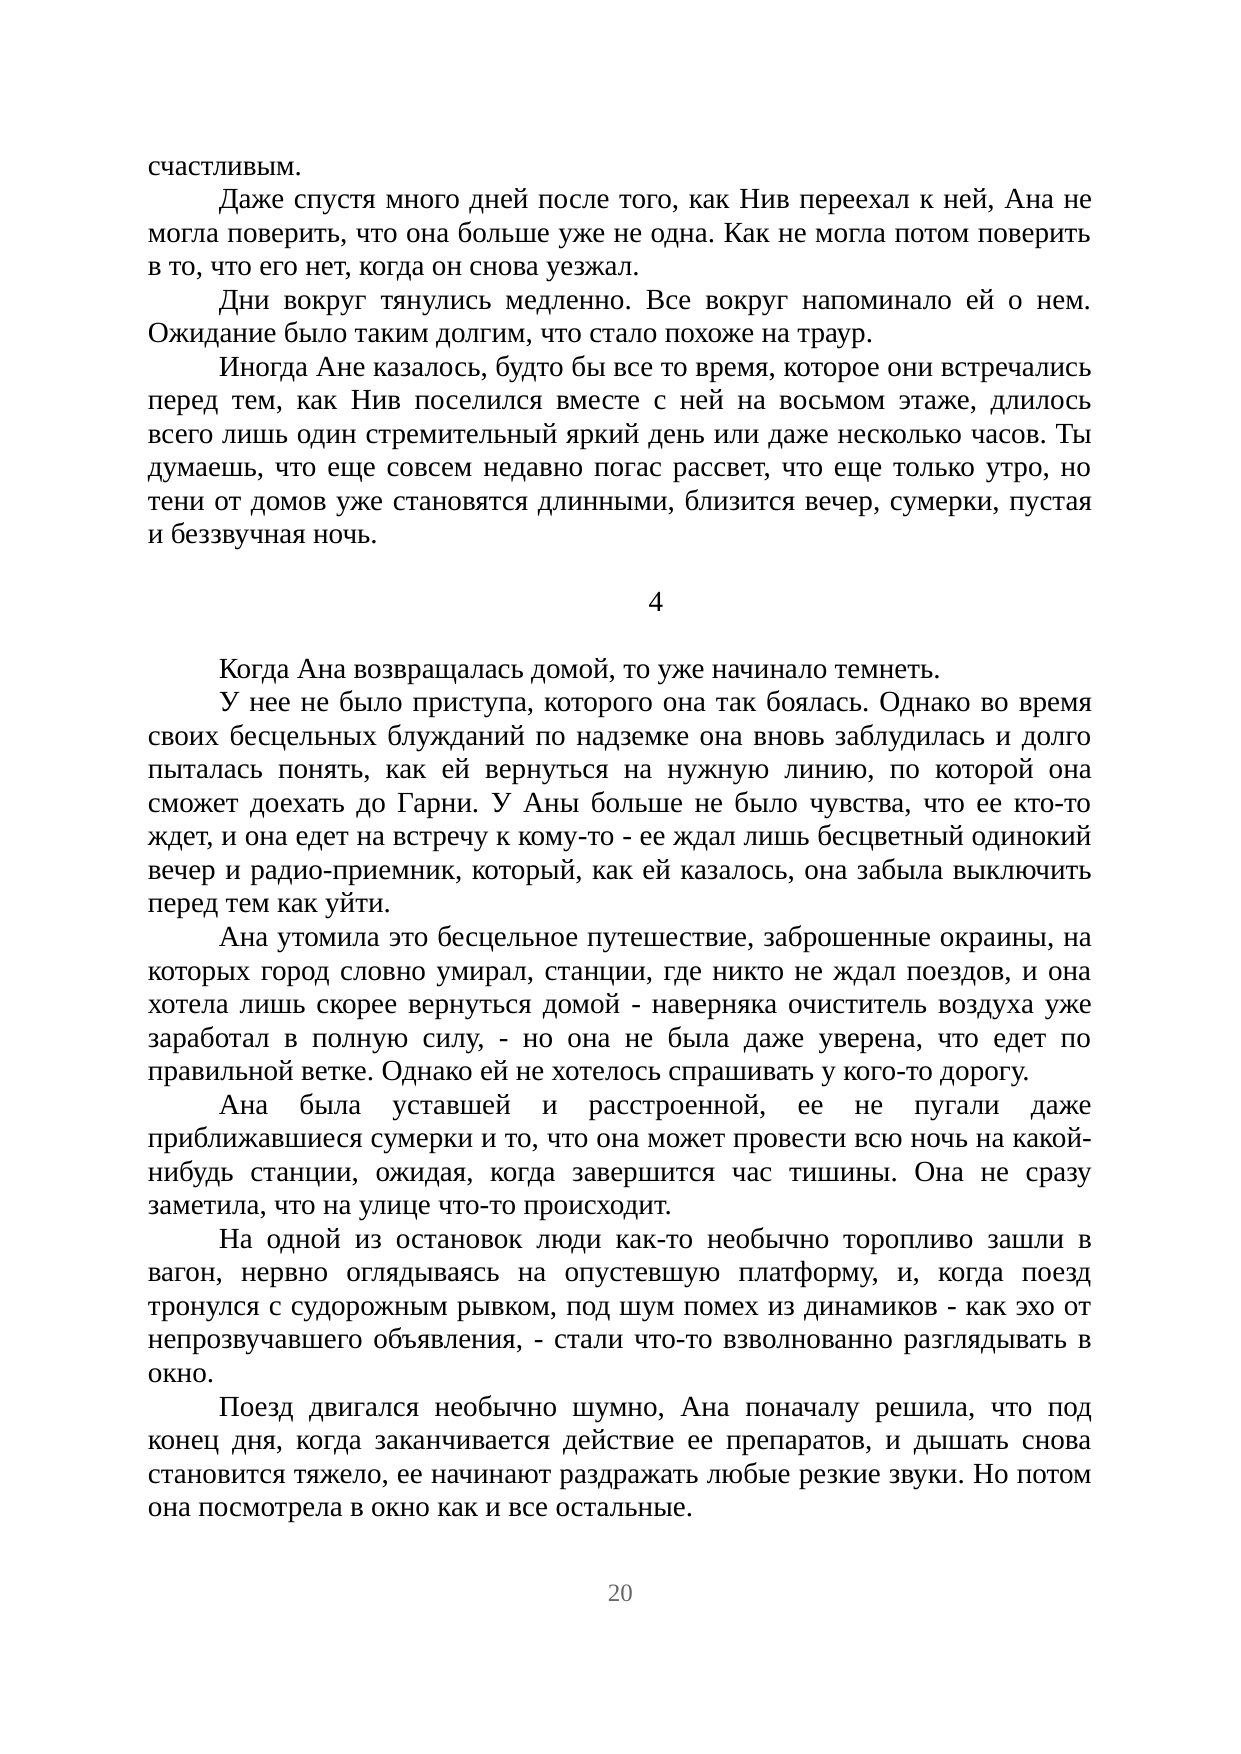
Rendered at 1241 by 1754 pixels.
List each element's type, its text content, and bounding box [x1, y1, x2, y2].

text Поезд двигался необычно шумно, Ана поначалу решила, что под конец дня, когда заканчивается действие ее препаратов, и дышать снова становится тяжело, ее начинают раздражать любые резкие звуки. Но потом она посмотрела в окно как и все остальные. [148, 1389, 1093, 1523]
text Ана была уставшей и расстроенной, ее не пугали даже приближавшиеся сумерки и то, что она может провести всю ночь на какой-нибудь станции, ожидая, когда завершится час тишины. Она не сразу заметила, что на улице что-то происходит. [148, 1087, 1093, 1221]
text На одной из остановок люди как-то необычно торопливо зашли в вагон, нервно оглядываясь на опустевшую платформу, и, когда поезд тронулся с судорожным рывком, под шум помех из динамиков - как эхо от непрозвучавшего объявления, - стали что-то взволнованно разглядывать в окно. [148, 1221, 1093, 1389]
text Иногда Ане казалось, будто бы все то время, которое они встречались перед тем, как Нив поселился вместе с ней на восьмом этаже, длилось всего лишь один стремительный яркий день или даже несколько часов. Ты думаешь, что еще совсем недавно погас рассвет, что еще только утро, но тени от домов уже становятся длинными, близится вечер, сумерки, пустая и беззвучная ночь. [148, 349, 1093, 550]
text счастливым. [148, 148, 1093, 181]
text Ана утомила это бесцельное путешествие, заброшенные окраины, на которых город словно умирал, станции, где никто не ждал поездов, и она хотела лишь скорее вернуться домой - наверняка очиститель воздуха уже заработал в полную силу, - но она не была даже уверена, что едет по правильной ветке. Однако ей не хотелось спрашивать у кого-то дорогу. [148, 919, 1093, 1087]
text 4 [148, 584, 1093, 617]
text У нее не было приступа, которого она так боялась. Однако во время своих бесцельных блужданий по надземке она вновь заблудилась и долго пыталась понять, как ей вернуться на нужную линию, по которой она сможет доехать до Гарни. У Аны больше не было чувства, что ее кто-то ждет, и она едет на встречу к кому-то - ее ждал лишь бесцветный одинокий вечер и радио-приемник, который, как ей казалось, она забыла выключить перед тем как уйти. [148, 684, 1093, 919]
text Когда Ана возвращалась домой, то уже начинало темнеть. [148, 651, 1093, 684]
text Дни вокруг тянулись медленно. Все вокруг напоминало ей о нем. Ожидание было таким долгим, что стало похоже на траур. [148, 282, 1093, 349]
text Даже спустя много дней после того, как Нив переехал к ней, Ана не могла поверить, что она больше уже не одна. Как не могла потом поверить в то, что его нет, когда он снова уезжал. [148, 181, 1093, 282]
